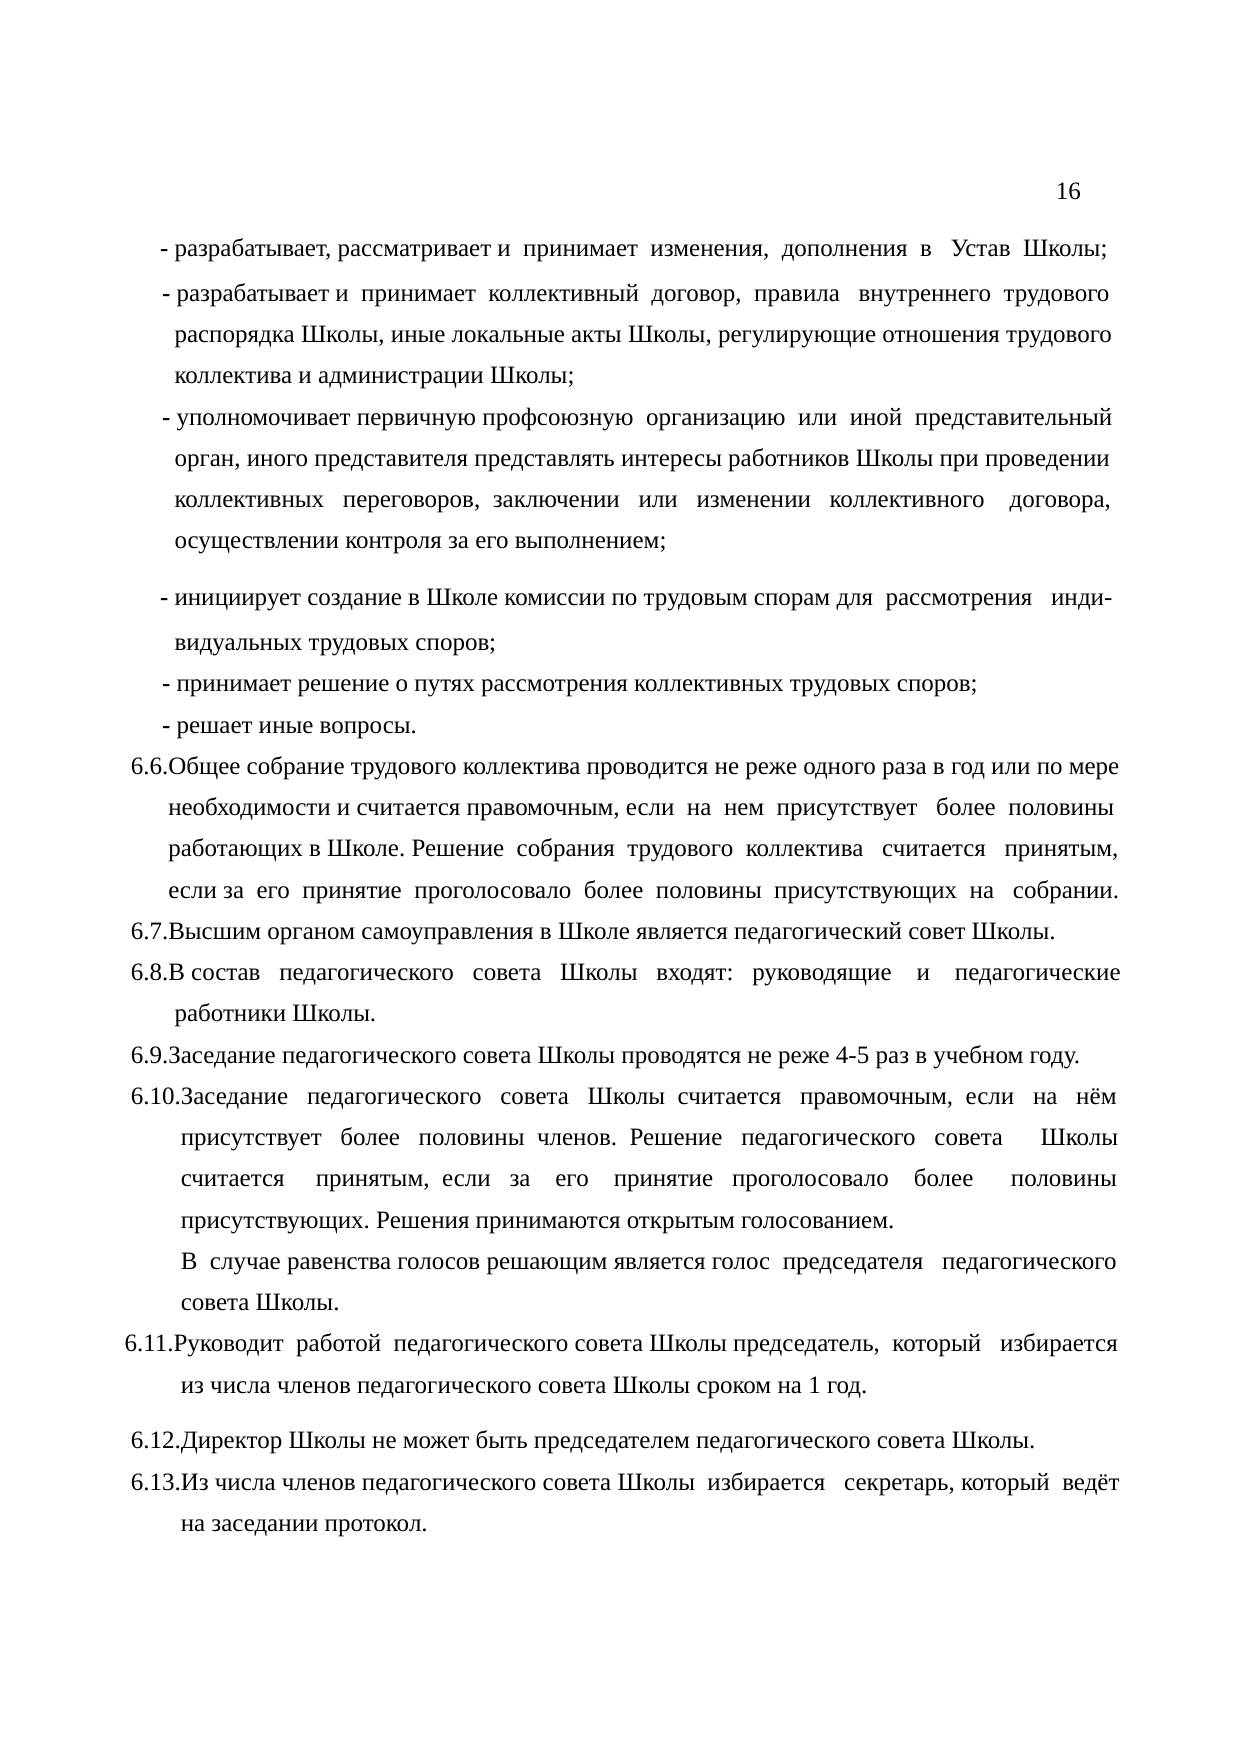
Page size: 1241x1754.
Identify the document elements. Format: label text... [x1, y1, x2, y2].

text распорядка Школы, иные локальные акты Школы, регулирующие отношения трудового [118, 319, 1122, 348]
text - принимает решение о путях рассмотрения коллективных трудовых споров; [118, 668, 1122, 697]
text из числа членов педагогического совета Школы сроком на 1 год. [118, 1370, 1122, 1398]
text работники Школы. [118, 998, 1122, 1027]
text если за его принятие проголосовало более половины присутствующих на собрании. [156, 875, 1122, 903]
text В случае равенства голосов решающим является голос председателя педагогического [156, 1246, 1122, 1275]
text необходимости и считается правомочным, если на нем присутствует более половины [156, 792, 1122, 821]
text считается принятым, если за его принятие проголосовало более половины [156, 1163, 1122, 1192]
text присутствует более половины членов. Решение педагогического совета Школы [156, 1122, 1122, 1151]
text присутствующих. Решения принимаются открытым голосованием. [156, 1205, 1122, 1233]
text - инициирует создание в Школе комиссии по трудовым спорам для рассмотрения инди- [118, 567, 1122, 615]
text коллективных переговоров, заключении или изменении коллективного договора, [118, 484, 1122, 513]
text 6.6.Общее собрание трудового коллектива проводится не реже одного раза в год или по мере [118, 751, 1122, 780]
text осуществлении контроля за его выполнением; [118, 526, 1122, 554]
text 6.10.Заседание педагогического совета Школы считается правомочным, если на нём [118, 1081, 1122, 1110]
text коллектива и администрации Школы; [118, 361, 1122, 389]
text работающих в Школе. Решение собрания трудового коллектива считается принятым, [156, 833, 1122, 862]
text 6.12.Директор Школы не может быть председателем педагогического совета Школы. [118, 1425, 1122, 1454]
text - разрабатывает и принимает коллективный договор, правила внутреннего трудового [118, 278, 1122, 307]
text совета Школы. [118, 1287, 1122, 1316]
text 6.7.Высшим органом самоуправления в Школе является педагогический совет Школы. [118, 916, 1122, 945]
text - разрабатывает, рассматривает и принимает изменения, дополнения в Устав Школы; [118, 218, 1122, 266]
text 16 [118, 176, 1122, 205]
text 6.11.Руководит работой педагогического совета Школы председатель, который избирается [118, 1328, 1122, 1357]
text на заседании протокол. [118, 1508, 1122, 1537]
text орган, иного представителя представлять интересы работников Школы при проведении [118, 443, 1122, 472]
text 6.8.В состав педагогического совета Школы входят: руководящие и педагогические [118, 957, 1122, 986]
text 6.9.Заседание педагогического совета Школы проводятся не реже 4-5 раз в учебном году. [118, 1040, 1122, 1068]
text 6.13.Из числа членов педагогического совета Школы избирается секретарь, который ведёт [118, 1467, 1122, 1495]
text видуальных трудовых споров; [118, 627, 1122, 656]
text - уполномочивает первичную профсоюзную организацию или иной представительный [118, 402, 1122, 431]
text - решает иные вопросы. [118, 710, 1122, 738]
